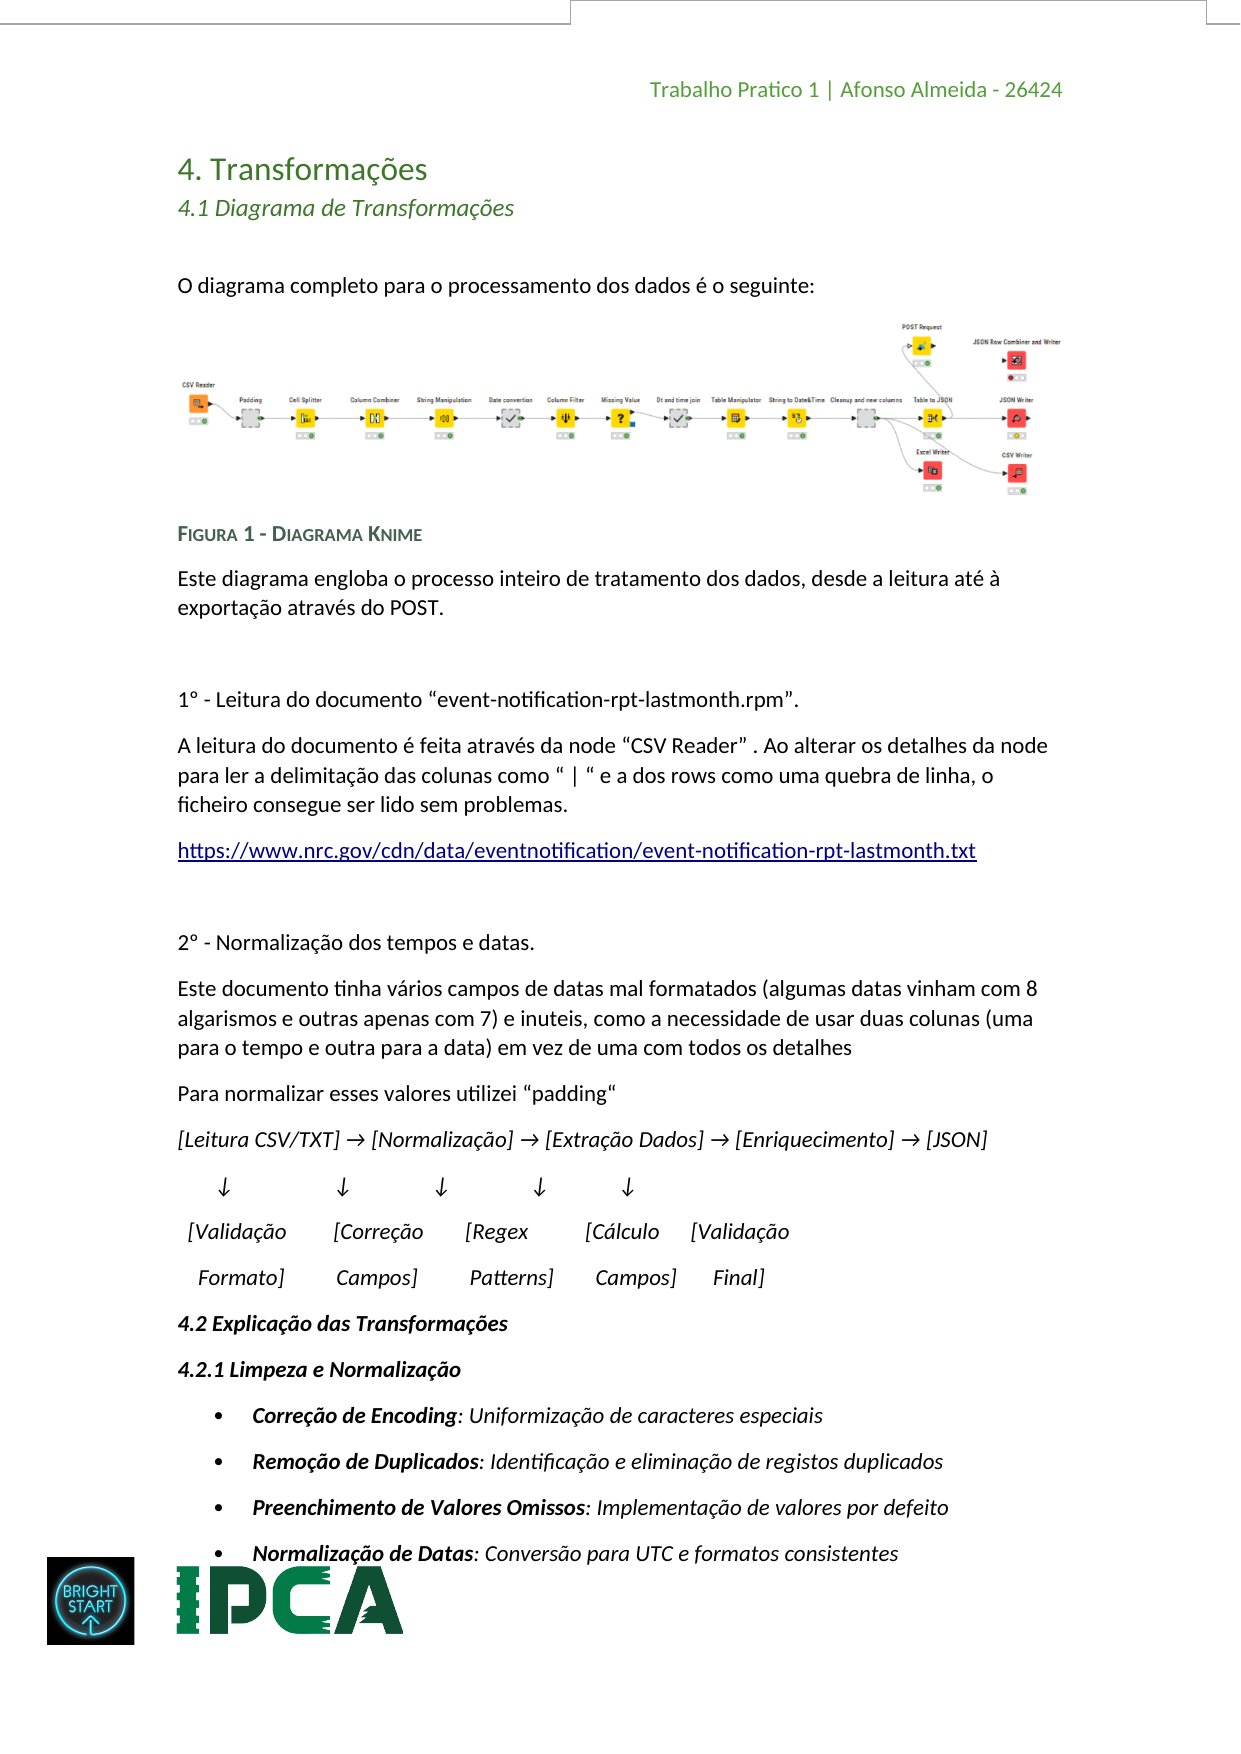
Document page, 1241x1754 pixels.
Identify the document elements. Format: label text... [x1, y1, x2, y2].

subtitle 4. Transformações [177, 148, 1063, 188]
text Este diagrama engloba o processo inteiro de tratamento dos dados, desde a leitura até à exportação através do POST. [177, 564, 1063, 621]
subtitle 4.1 Diagrama de Transformações [177, 192, 1063, 223]
text 4.2.1 Limpeza e Normalização [177, 1355, 1063, 1383]
text ↓ ↓ ↓ ↓ ↓ [177, 1171, 1063, 1199]
text Este documento tinha vários campos de datas mal formatados (algumas datas vinham com 8 algarismos e outras apenas com 7) e inuteis, como a necessidade de usar duas colunas (uma para o tempo e outra para a data) em vez de uma com todos os detalhes [177, 974, 1063, 1061]
list Preenchimento de Valores Omissos: Implementação de valores por defeito [215, 1493, 1063, 1521]
text Formato] Campos] Patterns] Campos] Final] [177, 1263, 1063, 1291]
text [Leitura CSV/TXT] → [Normalização] → [Extração Dados] → [Enriquecimento] → [JSON] [177, 1125, 1063, 1153]
text O diagrama completo para o processamento dos dados é o seguinte: [177, 271, 1063, 299]
text [Validação [Correção [Regex [Cálculo [Validação [177, 1217, 1063, 1245]
text A leitura do documento é feita através da node “CSV Reader” . Ao alterar os detalhes da node para ler a delimitação das colunas como “ | “ e a dos rows como uma quebra de linha, o ficheiro consegue ser lido sem problemas. [177, 731, 1063, 818]
text 4.2 Explicação das Transformações [177, 1309, 1063, 1337]
text 1º - Leitura do documento “event-notification-rpt-lastmonth.rpm”. [177, 685, 1063, 713]
text https://www.nrc.gov/cdn/data/eventnotification/event-notification-rpt-lastmonth.txt [177, 836, 1063, 864]
list Remoção de Duplicados: Identificação e eliminação de registos duplicados [215, 1447, 1063, 1475]
text 2º - Normalização dos tempos e datas. [177, 928, 1063, 956]
list Normalização de Datas: Conversão para UTC e formatos consistentes [215, 1539, 1063, 1567]
text Para normalizar esses valores utilizei “padding“ [177, 1079, 1063, 1107]
text Figura 1 - Diagrama Knime [177, 519, 1063, 547]
list Correção de Encoding: Uniformização de caracteres especiais [215, 1401, 1063, 1429]
